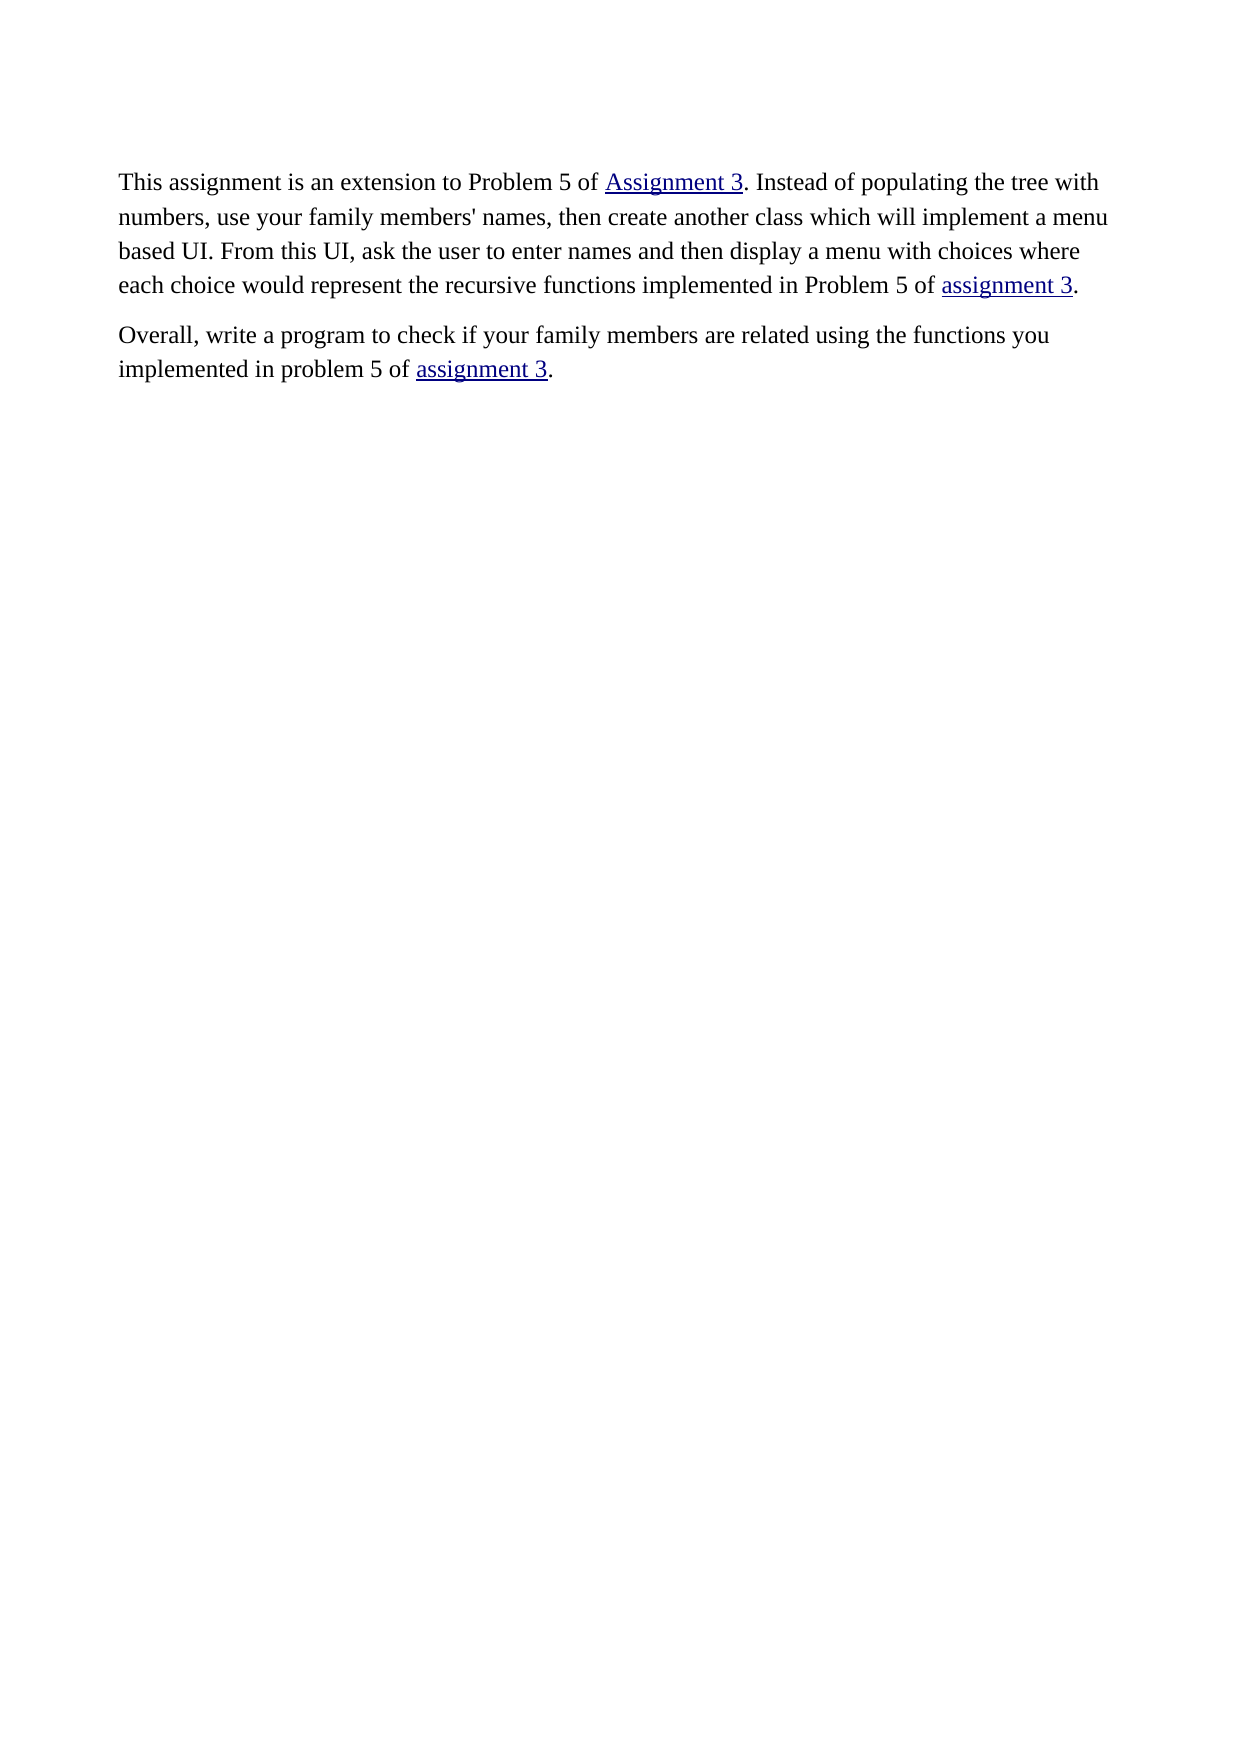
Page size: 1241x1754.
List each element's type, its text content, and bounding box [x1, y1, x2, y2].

text Overall, write a program to check if your family members are related using the functions you implemented in problem 5 of assignment 3. [118, 320, 1122, 383]
text This assignment is an extension to Problem 5 of Assignment 3. Instead of populating the tree with numbers, use your family members' names, then create another class which will implement a menu based UI. From this UI, ask the user to enter names and then display a menu with choices where each choice would represent the recursive functions implemented in Problem 5 of assignment 3. [118, 167, 1122, 299]
